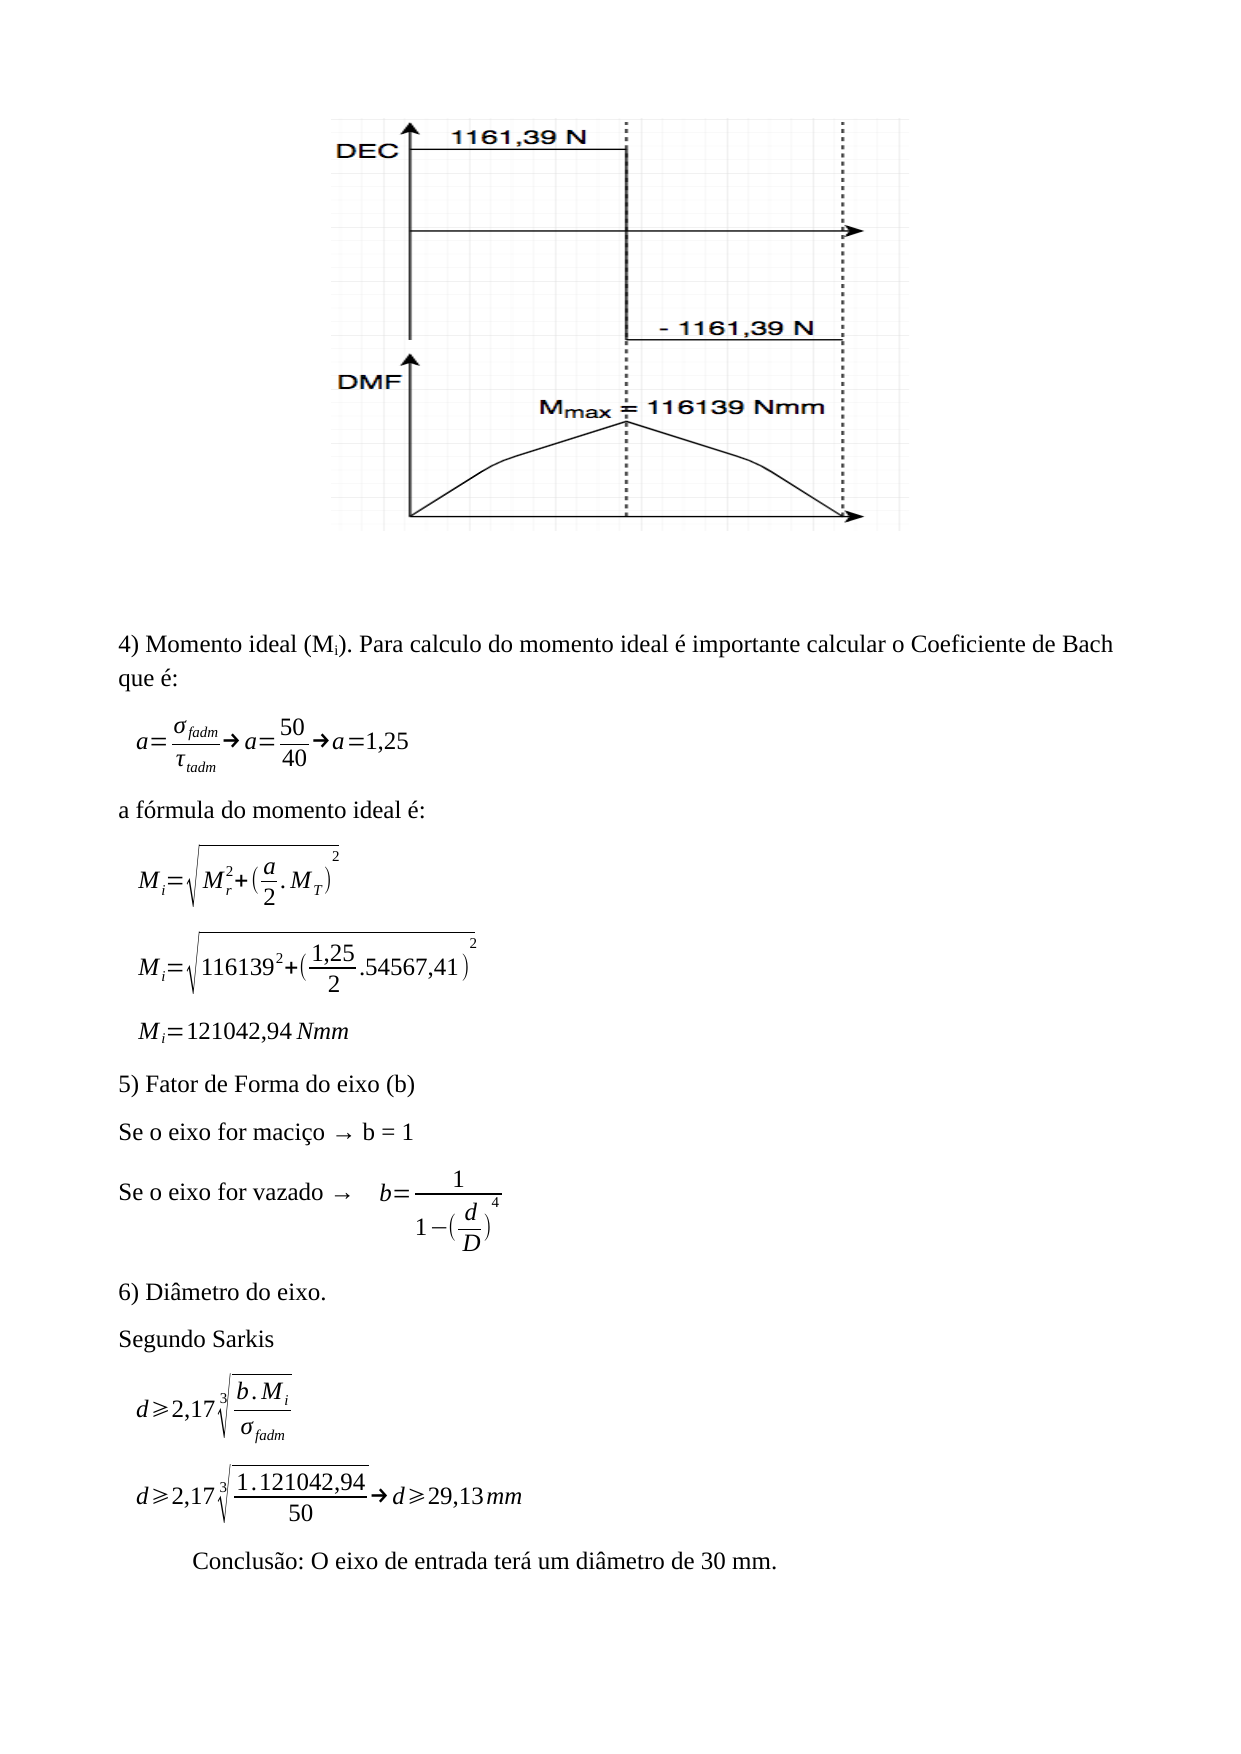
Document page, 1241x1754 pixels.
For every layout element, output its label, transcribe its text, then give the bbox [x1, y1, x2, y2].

text a fórmula do momento ideal é: [118, 795, 1122, 824]
text 4) Momento ideal (Mi). Para calculo do momento ideal é importante calcular o Coeficiente de Bach que é: [118, 629, 1122, 691]
picture [331, 118, 910, 531]
text Se o eixo for vazado → [118, 1164, 1122, 1258]
text Segundo Sarkis [118, 1324, 1122, 1353]
text 5) Fator de Forma do eixo (b) [118, 1069, 1122, 1098]
text 6) Diâmetro do eixo. [118, 1277, 1122, 1306]
text Conclusão: O eixo de entrada terá um diâmetro de 30 mm. [118, 1546, 1122, 1574]
text Se o eixo for maciço → b = 1 [118, 1117, 1122, 1145]
